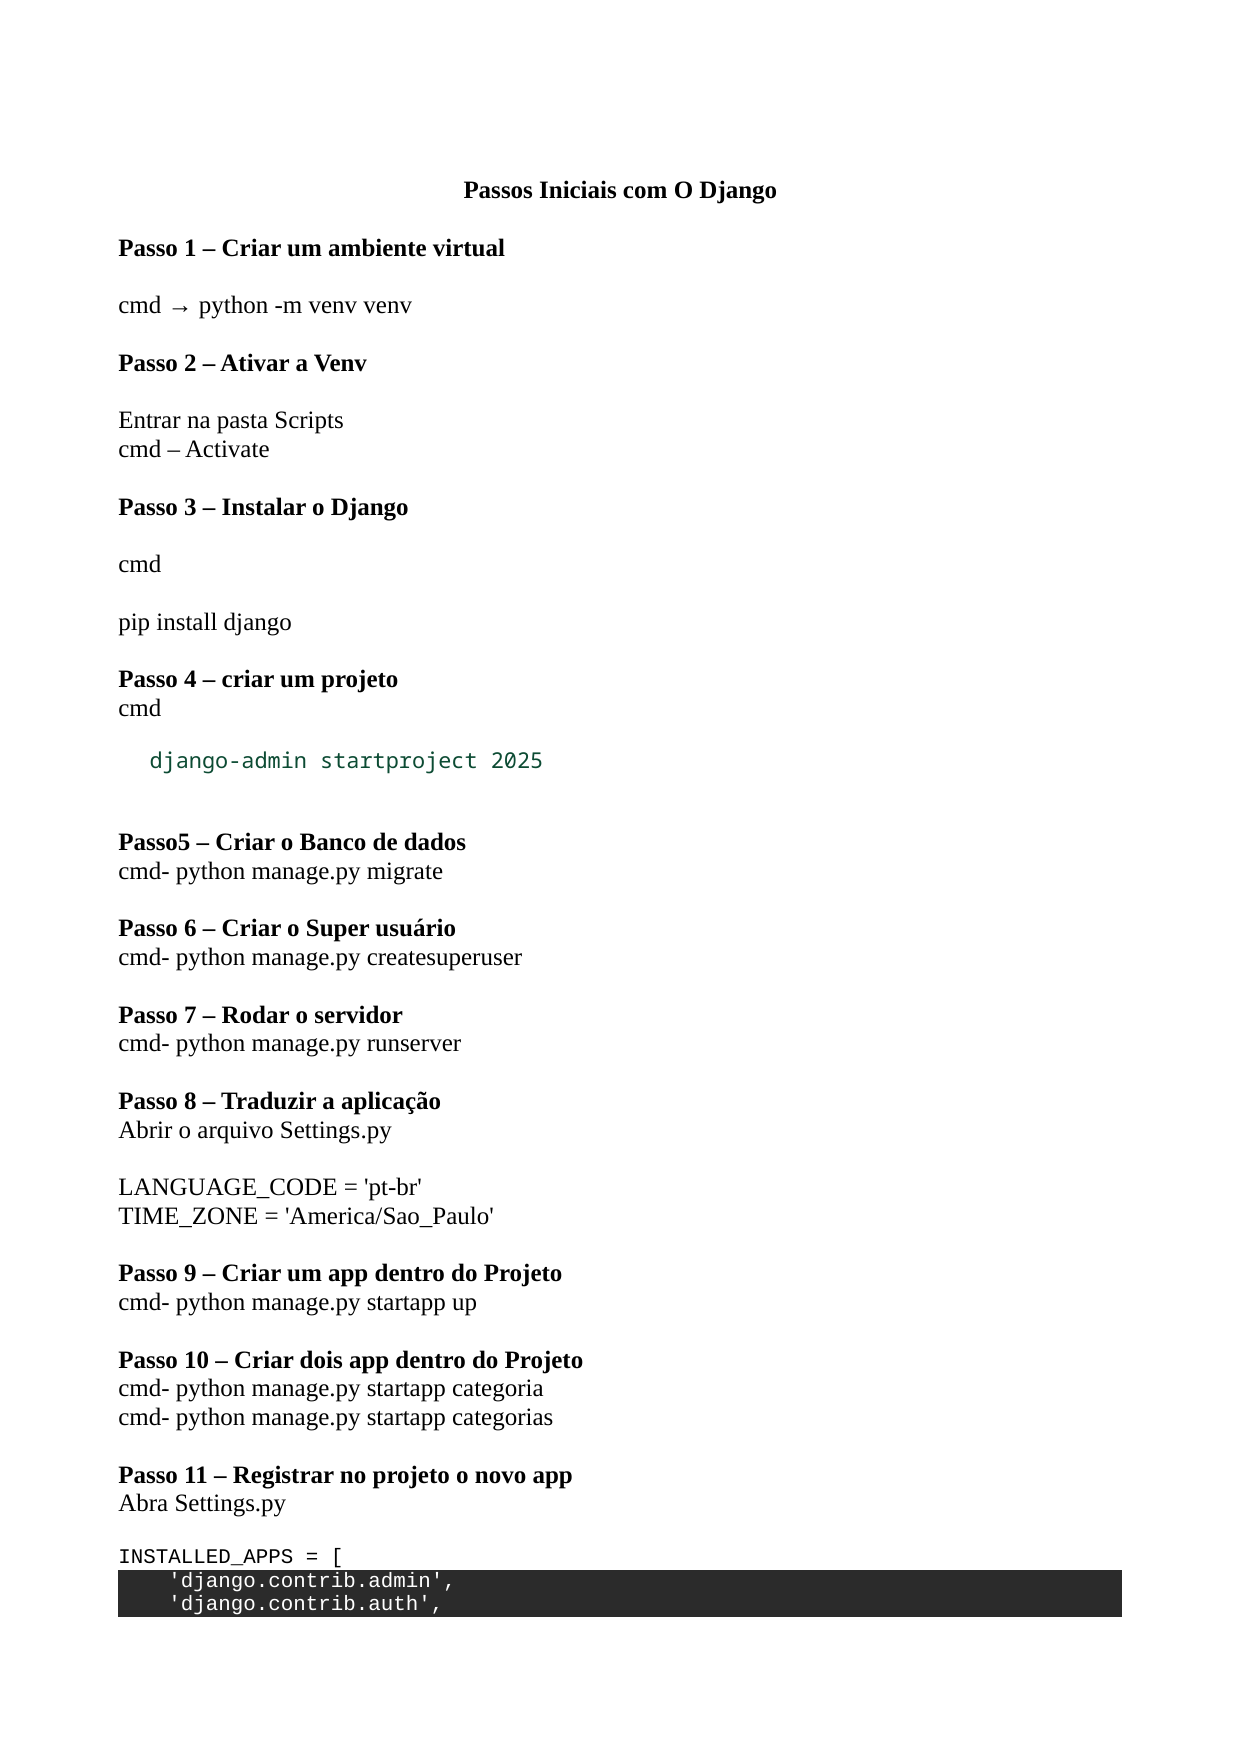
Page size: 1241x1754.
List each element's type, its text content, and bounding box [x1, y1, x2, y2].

text pip install django [118, 607, 1122, 636]
text Abrir o arquivo Settings.py [118, 1115, 1122, 1143]
text Passo 8 – Traduzir a aplicação [118, 1086, 1122, 1115]
text cmd – Activate [118, 434, 1122, 463]
text Passo 11 – Registrar no projeto o novo app [118, 1460, 1122, 1488]
text Passo 9 – Criar um app dentro do Projeto [118, 1258, 1122, 1287]
text cmd- python manage.py runserver [118, 1028, 1122, 1057]
text cmd [118, 549, 1122, 578]
text LANGUAGE_CODE = 'pt-br' [118, 1172, 1122, 1201]
text cmd- python manage.py createsuperuser [118, 942, 1122, 971]
text Passo 4 – criar um projeto [118, 664, 1122, 693]
text cmd → python -m venv venv [118, 291, 1122, 319]
text Passo 6 – Criar o Super usuário [118, 913, 1122, 942]
text 'django.contrib.admin', [118, 1570, 1122, 1593]
text cmd- python manage.py migrate [118, 856, 1122, 885]
text django-admin startproject 2025 [149, 745, 1091, 775]
text Passos Iniciais com O Django [118, 176, 1122, 204]
text Passo 3 – Instalar o Django [118, 492, 1122, 521]
text cmd [118, 693, 1122, 722]
text Passo5 – Criar o Banco de dados [118, 827, 1122, 856]
text TIME_ZONE = 'America/Sao_Paulo' [118, 1201, 1122, 1230]
text Entrar na pasta Scripts [118, 406, 1122, 434]
text 'django.contrib.auth', [118, 1593, 1122, 1617]
text INSTALLED_APPS = [ [118, 1546, 1122, 1570]
text Passo 1 – Criar um ambiente virtual [118, 233, 1122, 262]
text Passo 2 – Ativar a Venv [118, 348, 1122, 377]
text cmd- python manage.py startapp up [118, 1287, 1122, 1316]
text cmd- python manage.py startapp categoria [118, 1373, 1122, 1402]
text cmd- python manage.py startapp categorias [118, 1402, 1122, 1431]
text Abra Settings.py [118, 1488, 1122, 1517]
text Passo 7 – Rodar o servidor [118, 1000, 1122, 1028]
text Passo 10 – Criar dois app dentro do Projeto [118, 1345, 1122, 1373]
